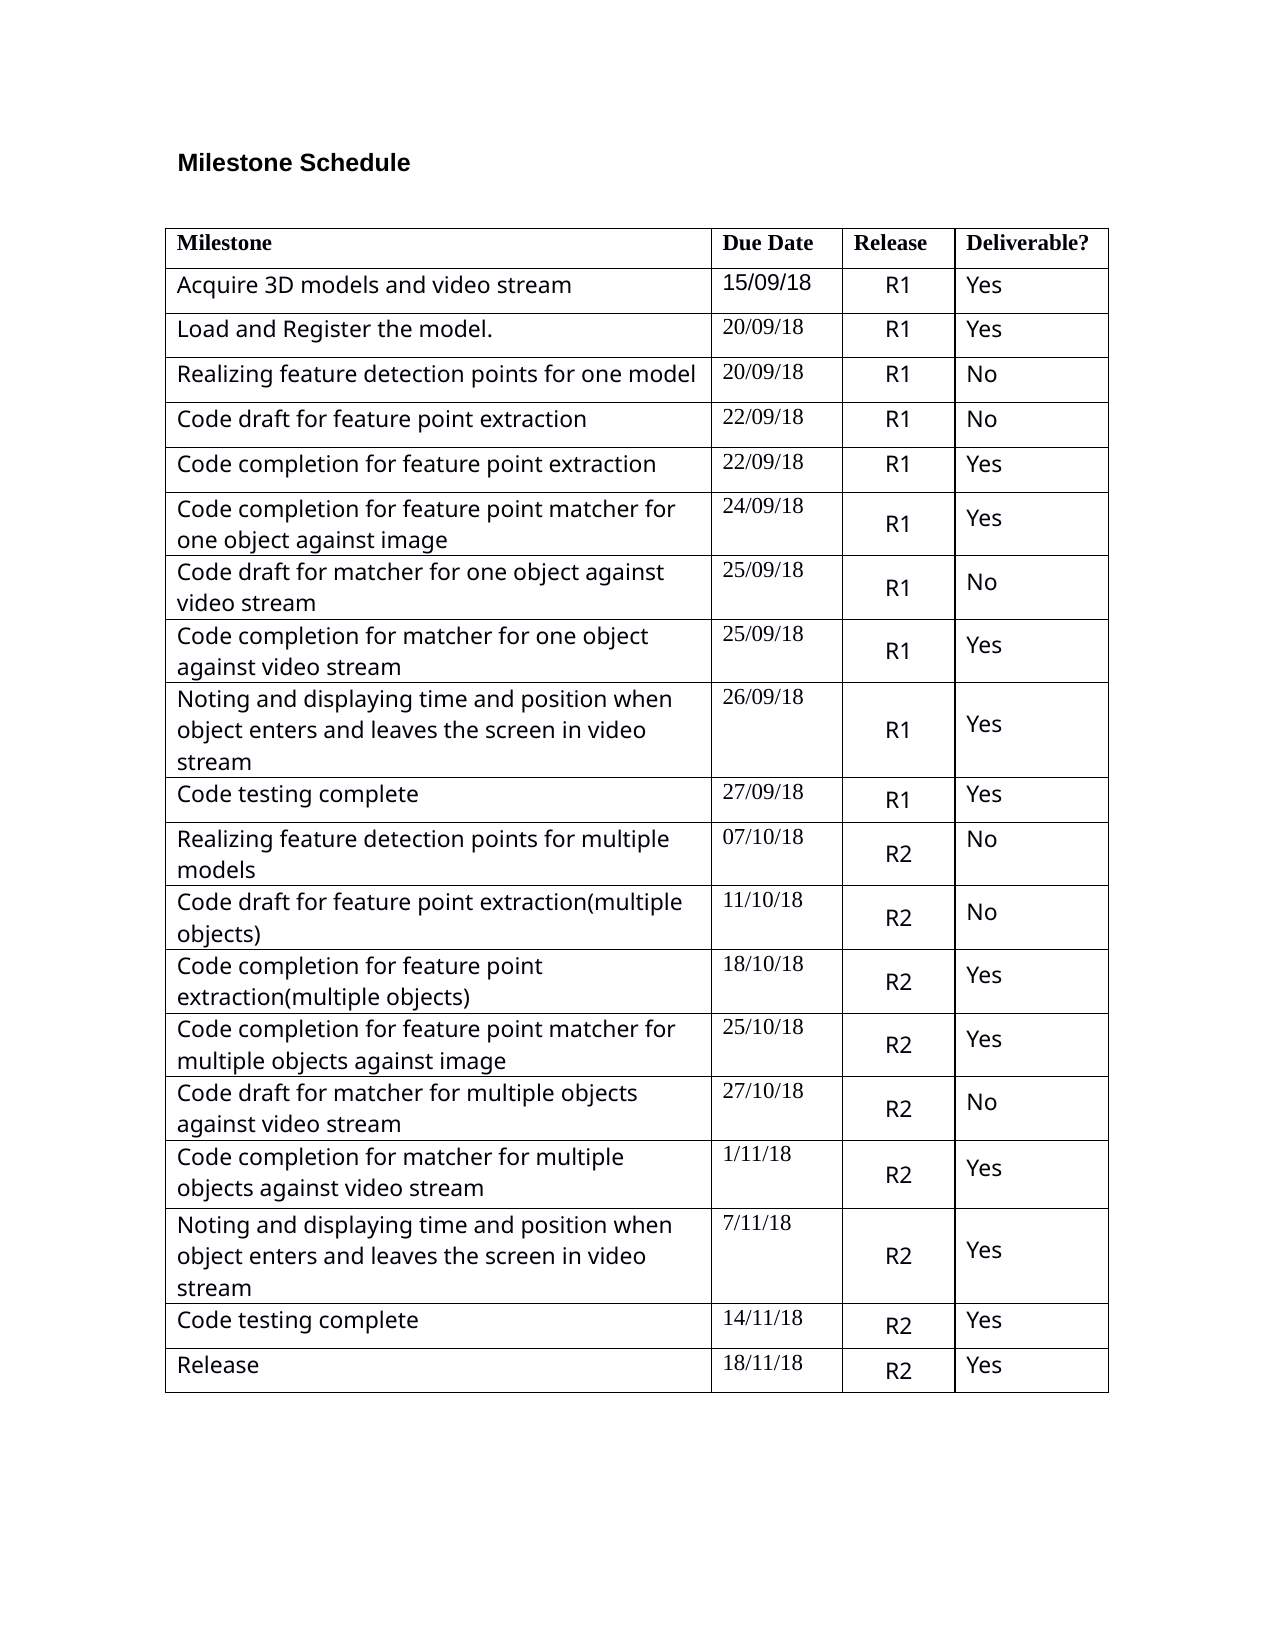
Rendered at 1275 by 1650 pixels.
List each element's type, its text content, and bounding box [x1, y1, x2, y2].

table_cell Yes [956, 493, 1108, 555]
table_cell Yes [956, 1304, 1108, 1347]
table_cell R2 [843, 1304, 954, 1347]
table_cell R1 [843, 448, 954, 492]
table_cell ­07/10/18 [712, 823, 842, 885]
table_cell R2 [843, 1014, 954, 1076]
table_header Milestone [166, 229, 711, 268]
table_cell Code completion for feature point matcher for multiple objects against image [166, 1014, 711, 1076]
table_cell No [956, 556, 1108, 619]
table_cell R2 [843, 1349, 954, 1392]
table_cell Realizing feature detection points for multiple models [166, 823, 711, 885]
table_cell No [956, 823, 1108, 885]
table_cell 14/11/18 [712, 1304, 842, 1347]
table_cell R1 [843, 493, 954, 555]
table_cell 18/10/18 [712, 950, 842, 1012]
table_cell Noting and displaying time and position when object enters and leaves the screen in video stream [166, 683, 711, 777]
table_cell Code completion for feature point extraction(multiple objects) [166, 950, 711, 1012]
table_cell R2 [843, 1141, 954, 1208]
table_cell Code completion for matcher for multiple objects against video stream [166, 1141, 711, 1208]
table_cell 20/09/18 [712, 358, 842, 402]
table_cell No [956, 886, 1108, 949]
table_cell R1 [843, 683, 954, 777]
table_cell Code completion for feature point matcher for one object against image [166, 493, 711, 555]
table_cell Code completion for matcher for one object against video stream [166, 620, 711, 682]
table_cell 22/09/18 [712, 403, 842, 447]
table_cell 7/11/18 [712, 1209, 842, 1303]
table_cell Code testing complete [166, 1304, 711, 1347]
table_cell R2 [843, 950, 954, 1012]
table_cell R2 [843, 1077, 954, 1139]
table_cell 26/09/18 [712, 683, 842, 777]
table_cell 15/09/18 [712, 269, 842, 312]
table_cell 20/09/18 [712, 314, 842, 357]
table_cell Release [166, 1349, 711, 1392]
table_cell 24/09/18 [712, 493, 842, 555]
table_cell R2 [843, 823, 954, 885]
table_cell Realizing feature detection points for one model [166, 358, 711, 402]
table_cell R2 [843, 1209, 954, 1303]
table_cell Yes [956, 683, 1108, 777]
table_cell Yes [956, 620, 1108, 682]
table_header Due Date [712, 229, 842, 268]
table_cell R1 [843, 620, 954, 682]
table_cell Yes [956, 1141, 1108, 1208]
table_cell R1 [843, 314, 954, 357]
table_cell Acquire 3D models and video stream [166, 269, 711, 312]
table_cell Yes [956, 269, 1108, 312]
table_cell No [956, 403, 1108, 447]
table_cell Load and Register the model. [166, 314, 711, 357]
table_cell Noting and displaying time and position when object enters and leaves the screen in video stream [166, 1209, 711, 1303]
table_cell Yes [956, 778, 1108, 822]
table_cell Yes [956, 1209, 1108, 1303]
table_cell 27/10/18 [712, 1077, 842, 1139]
table_header Deliverable? [956, 229, 1108, 268]
table_cell R1 [843, 269, 954, 312]
table_cell 22/09/18 [712, 448, 842, 492]
table_cell 27/09/18 [712, 778, 842, 822]
table_cell R1 [843, 403, 954, 447]
table_cell No [956, 1077, 1108, 1139]
table_header Release [843, 229, 954, 268]
table_cell Code completion for feature point extraction [166, 448, 711, 492]
table_cell 11/10/18 [712, 886, 842, 949]
table_cell Code draft for feature point extraction(multiple objects) [166, 886, 711, 949]
table_cell Yes [956, 1014, 1108, 1076]
table_cell R1 [843, 556, 954, 619]
table_cell Yes [956, 314, 1108, 357]
table_cell Code draft for matcher for multiple objects against video stream [166, 1077, 711, 1139]
table_cell 25/10/18 [712, 1014, 842, 1076]
table_cell R1 [843, 778, 954, 822]
table_cell Yes [956, 1349, 1108, 1392]
table_cell 25/09/18 [712, 556, 842, 619]
table_cell 18/11/18 [712, 1349, 842, 1392]
table_cell 1/11/18 [712, 1141, 842, 1208]
table_cell R1 [843, 358, 954, 402]
table_cell Code testing complete [166, 778, 711, 822]
table_cell R2 [843, 886, 954, 949]
table_cell Code draft for feature point extraction [166, 403, 711, 447]
table_cell Yes [956, 950, 1108, 1012]
subtitle Milestone Schedule [177, 148, 1098, 176]
table_cell No [956, 358, 1108, 402]
table_cell Code draft for matcher for one object against video stream [166, 556, 711, 619]
table_cell 25/09/18 [712, 620, 842, 682]
table_cell Yes [956, 448, 1108, 492]
